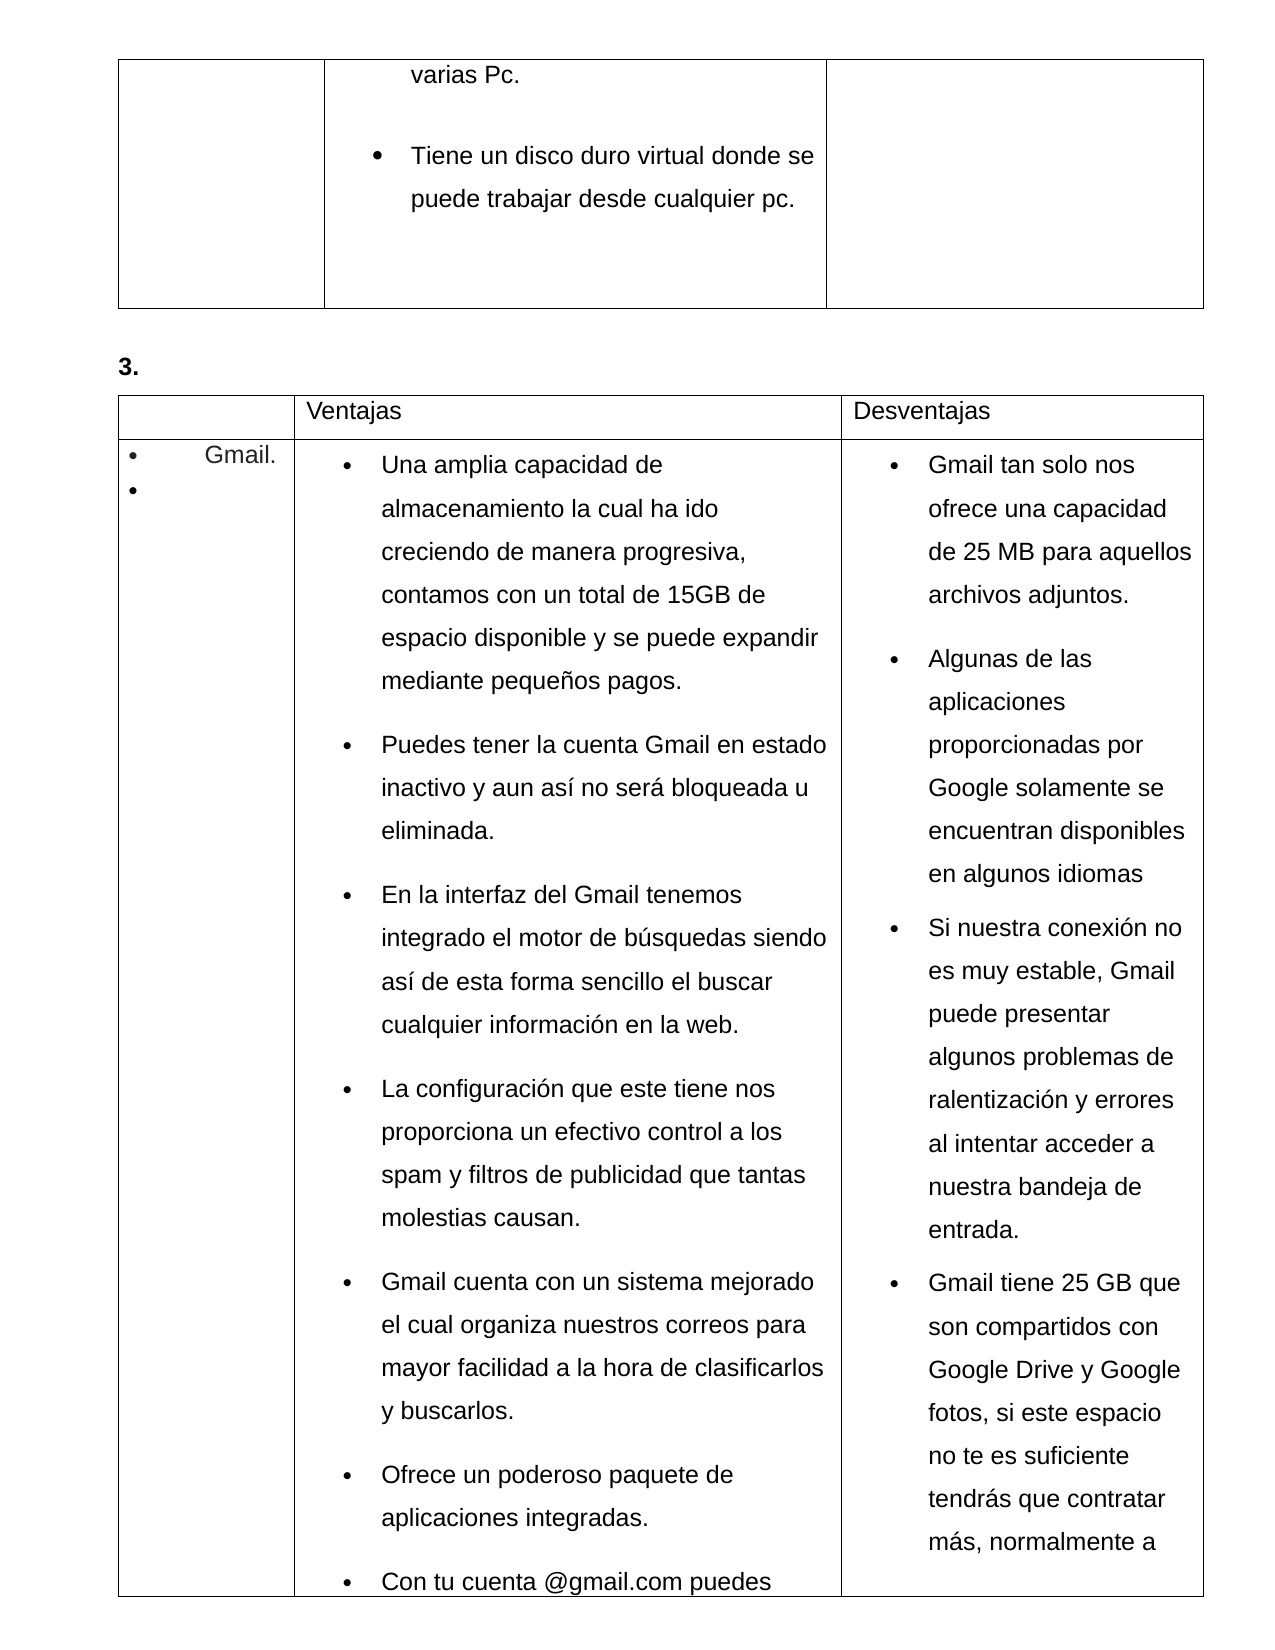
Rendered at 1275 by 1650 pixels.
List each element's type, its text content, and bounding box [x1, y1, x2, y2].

table_header Desventajas [842, 396, 1203, 439]
table_cell Gmail tan solo nos ofrece una capacidad de 25 MB para aquellos archivos adjuntos. Algunas de las aplicaciones proporcionadas por Google solamente se encuentran disponibles en algunos idiomas Si nuestra conexión no es muy estable, Gmail puede presentar algunos problemas de ralentización y errores al intentar acceder a nuestra bandeja de entrada. Gmail tiene 25 GB que son compartidos con Google Drive y Google fotos, si este espacio no te es suficiente tendrás que contratar más, normalmente a [842, 440, 1203, 1596]
table_cell [827, 60, 1203, 308]
table_cell [119, 60, 324, 308]
table_cell Una amplia capacidad de almacenamiento la cual ha ido creciendo de manera progresiva, contamos con un total de 15GB de espacio disponible y se puede expandir mediante pequeños pagos. Puedes tener la cuenta Gmail en estado inactivo y aun así no será bloqueada u eliminada. En la interfaz del Gmail tenemos integrado el motor de búsquedas siendo así de esta forma sencillo el buscar cualquier información en la web. La configuración que este tiene nos proporciona un efectivo control a los spam y filtros de publicidad que tantas molestias causan. Gmail cuenta con un sistema mejorado el cual organiza nuestros correos para mayor facilidad a la hora de clasificarlos y buscarlos. Ofrece un poderoso paquete de aplicaciones integradas. Con tu cuenta @gmail.com puedes [295, 440, 841, 1596]
table_header Ventajas [295, 396, 841, 439]
table_cell Gmail. [119, 440, 294, 1596]
table_cell Permite subir y guardar archivos de cualquier formato y tamaño. Se puede sincronizar la carpeta de documentos de mi pc con los archivos de la carpeta de drop box. Si por alguna causa se eliminan los archivos o se pierden en nuestra Pc. los podemos recuperar en drop box. Se puede cargarla aplicación drop box a dispositivos móviles y checar los archivos desde cualquier parte en cualquier momento. Es posible invitar a más usuarios a unirse a tu cuenta. Puedes compartir tus archivos con varias Pc. Tiene un disco duro virtual donde se puede trabajar desde cualquier pc. [325, 60, 826, 308]
text 3. [118, 352, 1205, 381]
table_header [119, 396, 294, 439]
